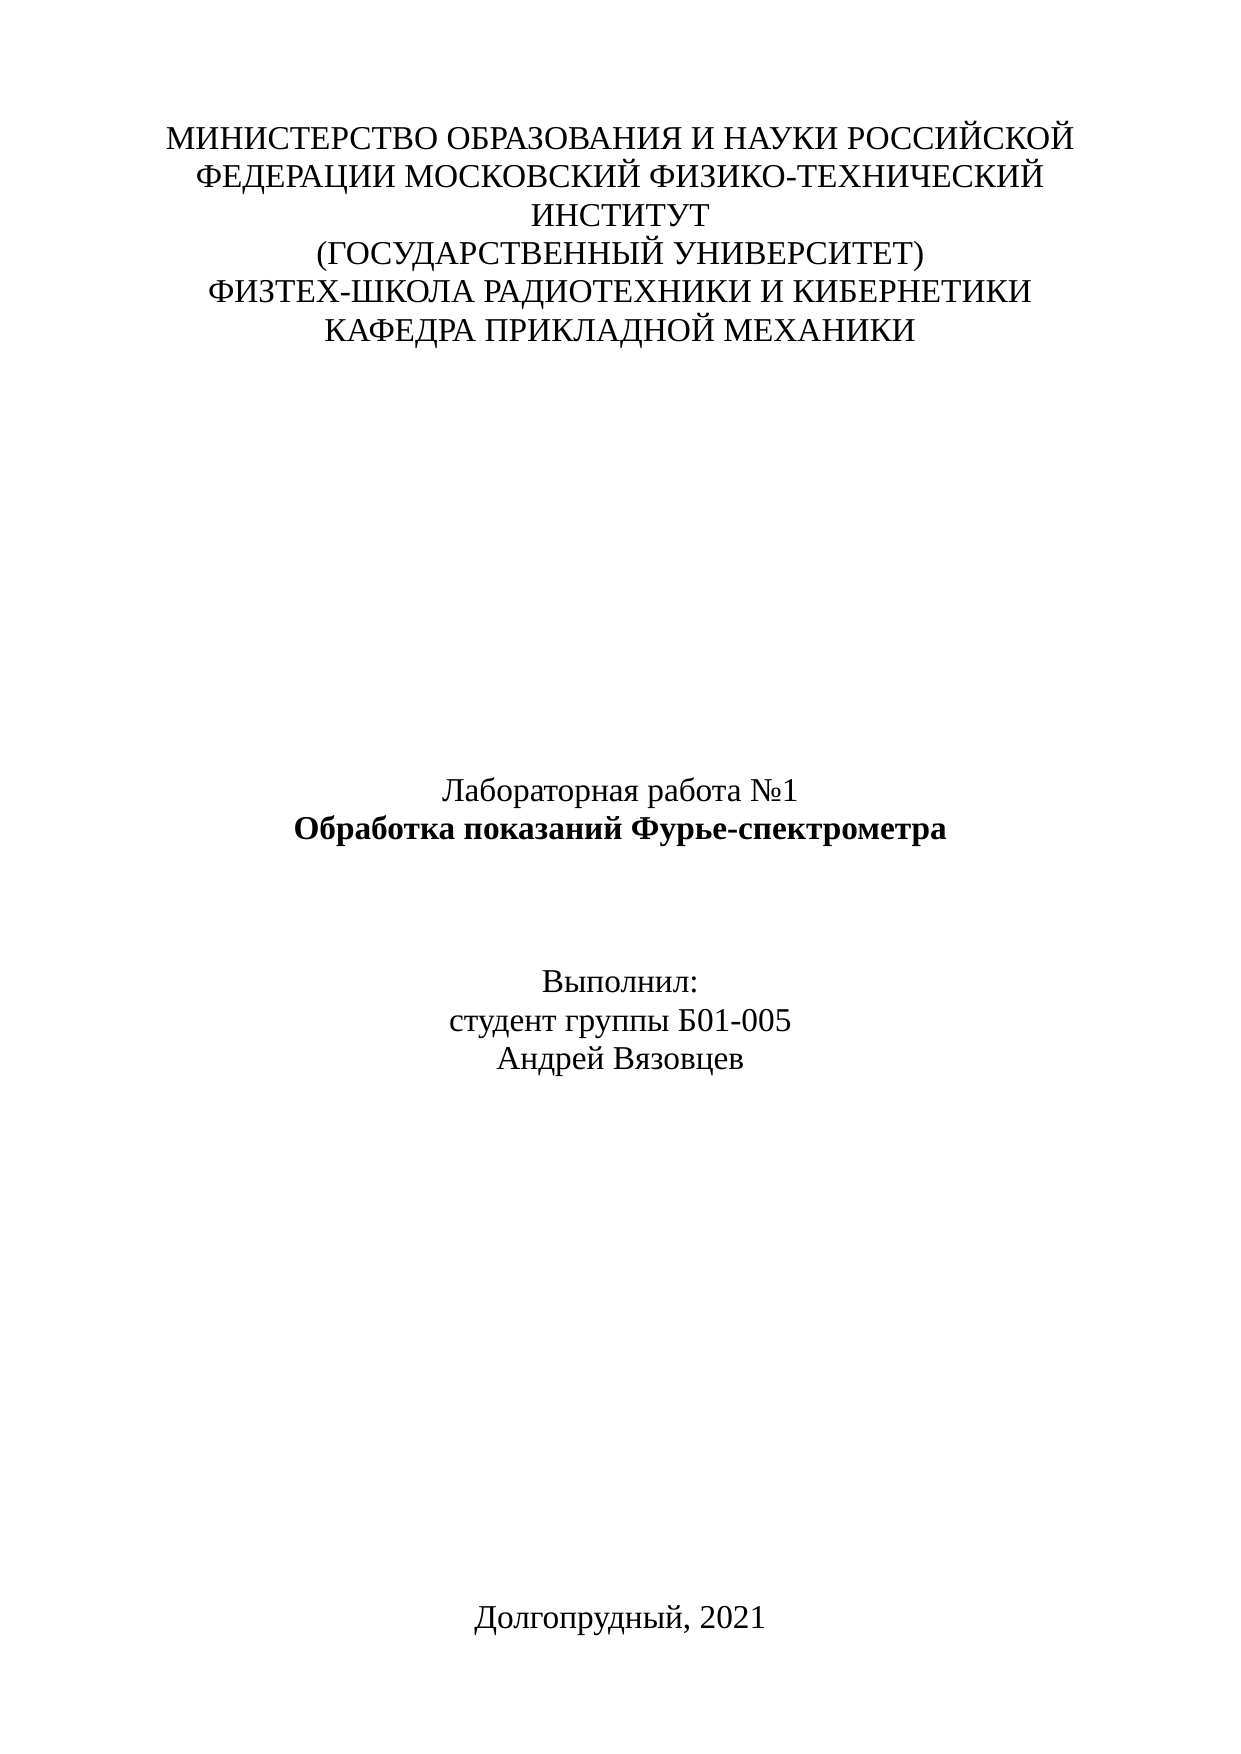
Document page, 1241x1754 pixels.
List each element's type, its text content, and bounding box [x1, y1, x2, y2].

text МИНИСТЕРСТВО ОБРАЗОВАНИЯ И НАУКИ РОССИЙСКОЙ ФЕДЕРАЦИИ МОСКОВСКИЙ ФИЗИКО-ТЕХНИЧЕСКИЙ ИНСТИТУТ [118, 118, 1122, 233]
text КАФЕДРА ПРИКЛАДНОЙ МЕХАНИКИ [118, 310, 1122, 348]
text студент группы Б01-005 [118, 1000, 1122, 1038]
text Выполнил: [118, 961, 1122, 1000]
text Андрей Вязовцев [118, 1038, 1122, 1076]
text (ГОСУДАРСТВЕННЫЙ УНИВЕРСИТЕТ) [118, 233, 1122, 271]
text Лабораторная работа №1 [118, 770, 1122, 808]
text ФИЗТЕХ-ШКОЛА РАДИОТЕХНИКИ И КИБЕРНЕТИКИ [118, 271, 1122, 310]
text Обработка показаний Фурье-спектрометра [118, 808, 1122, 846]
